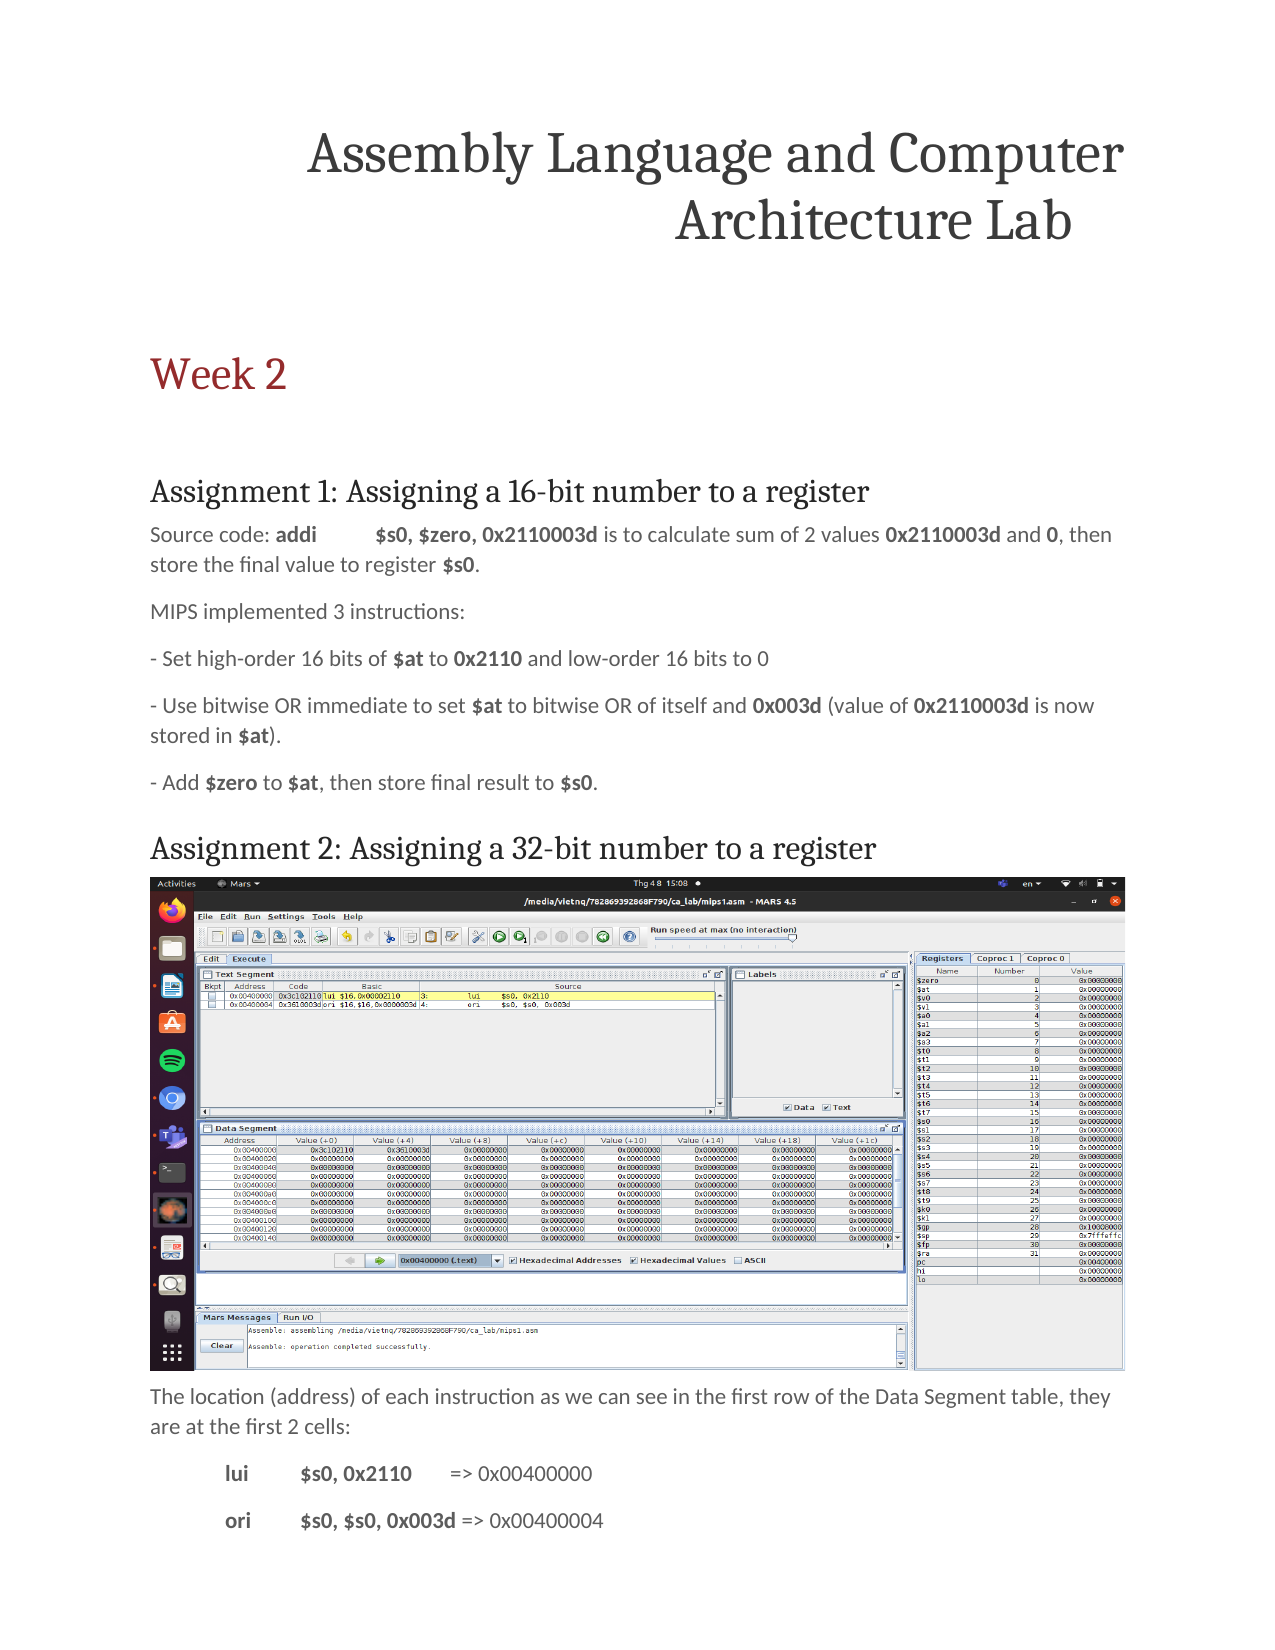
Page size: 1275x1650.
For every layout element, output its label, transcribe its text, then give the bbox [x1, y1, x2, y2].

text - Use bitwise OR immediate to set $at to bitwise OR of itself and 0x003d (value of 0x2110003d is now stored in $at). [150, 691, 1125, 749]
subtitle Assignment 1: Assigning a 16-bit number to a register [150, 472, 1125, 511]
text The location (address) of each instruction as we can see in the first row of the Data Segment table, they are at the first 2 cells: [150, 1371, 1125, 1441]
title Assembly Language and Computer Architecture Lab [150, 120, 1125, 254]
picture [150, 877, 1125, 1371]
text ori $s0, $s0, 0x003d => 0x00400004 [150, 1506, 1125, 1534]
text - Set high-order 16 bits of $at to 0x2110 and low-order 16 bits to 0 [150, 644, 1125, 672]
text lui $s0, 0x2110 => 0x00400000 [150, 1459, 1125, 1487]
text - Add $zero to $at, then store final result to $s0. [150, 768, 1125, 796]
text Source code: addi $s0, $zero, 0x2110003d is to calculate sum of 2 values 0x2110003d and 0, then store the final value to register $s0. [150, 520, 1125, 578]
subtitle Week 2 [150, 348, 1125, 401]
text MIPS implemented 3 instructions: [150, 597, 1125, 625]
subtitle Assignment 2: Assigning a 32-bit number to a register [150, 829, 1125, 868]
